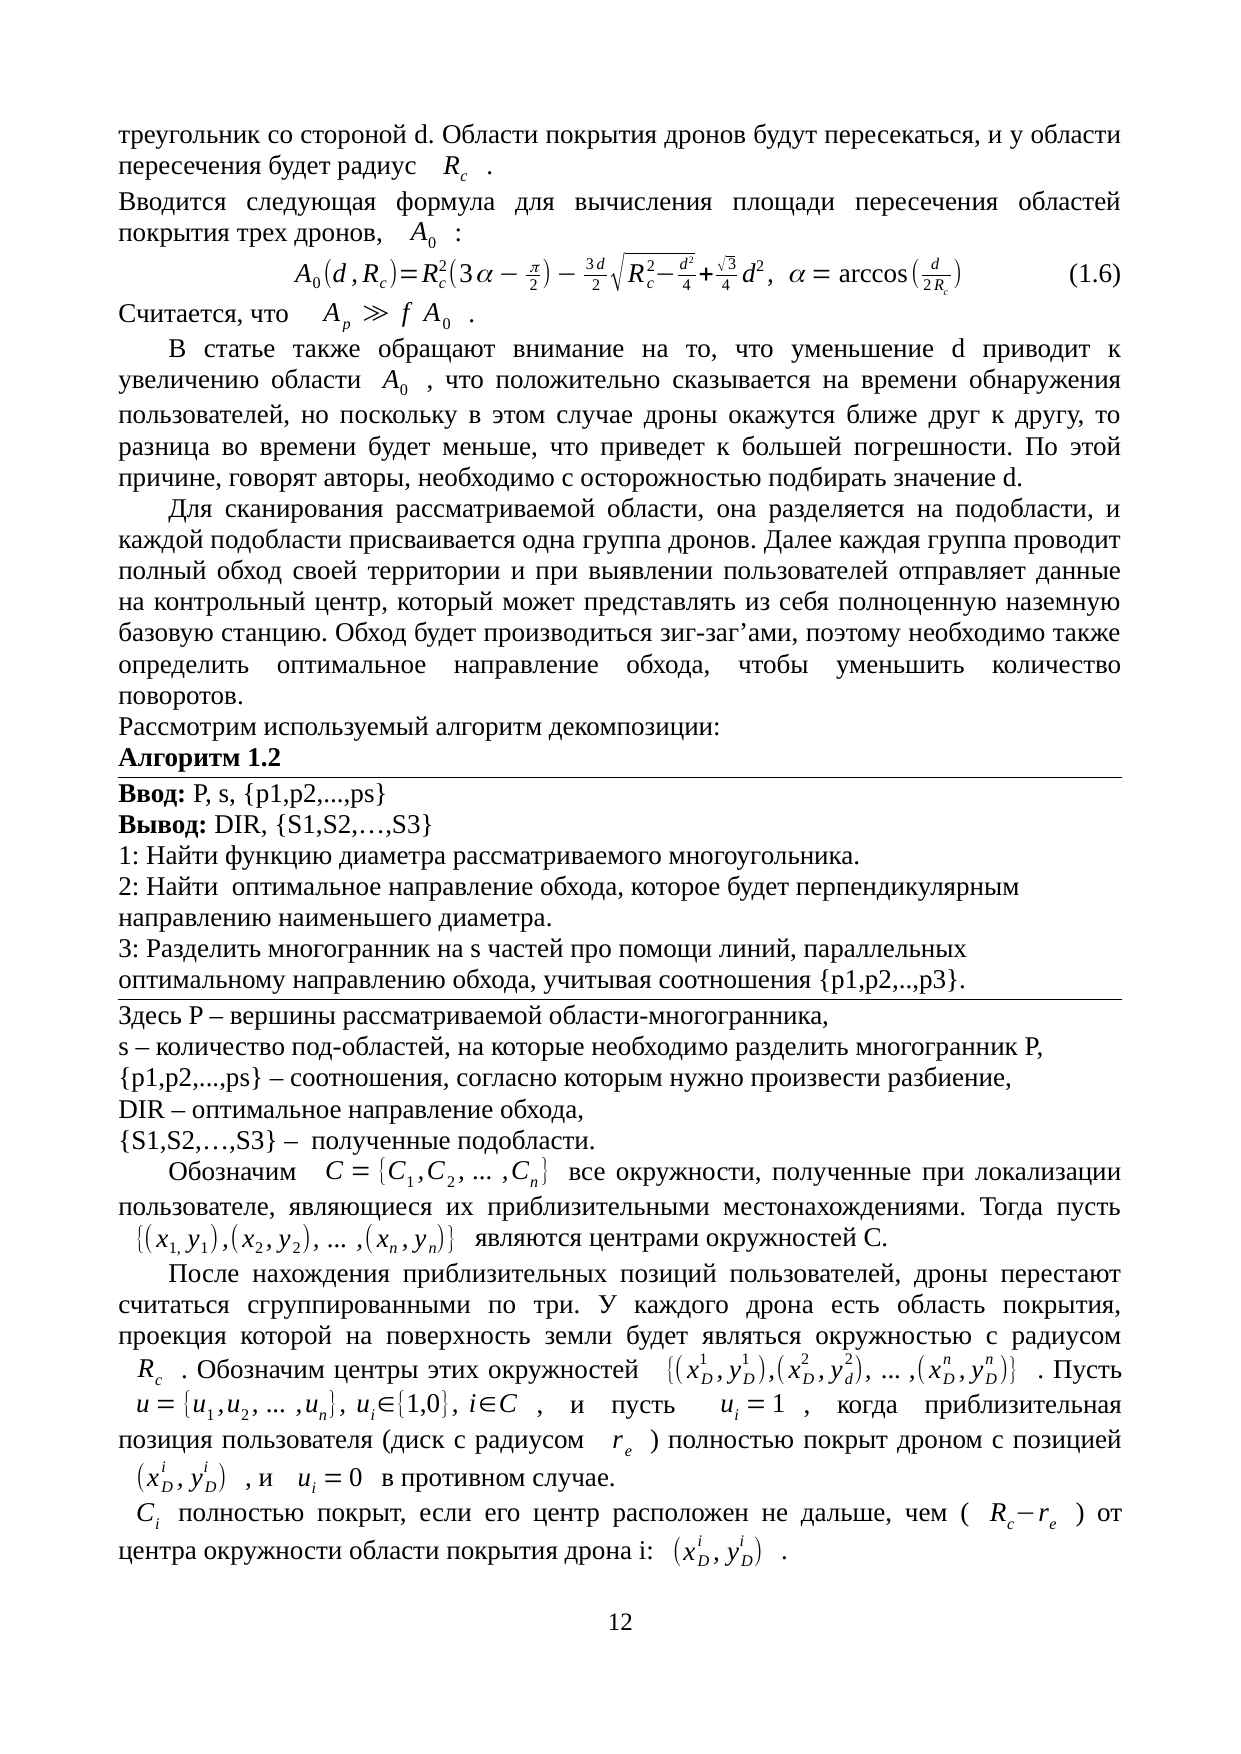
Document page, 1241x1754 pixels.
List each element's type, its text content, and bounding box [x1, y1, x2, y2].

text {S1,S2,…,S3} – полученные подобласти. [118, 1124, 1122, 1155]
text Алгоритм 1.2 [118, 741, 1122, 777]
text 3: Разделить многогранник на s частей про помощи линий, параллельных оптимальному направлению обхода, учитывая соотношения {p1,p2,..,p3}. [118, 932, 1122, 999]
text полностью покрыт, если его центр расположен не дальше, чем () от центра окружности области покрытия дрона i:. [118, 1497, 1122, 1570]
text Вводится следующая формула для вычисления площади пересечения областей покрытия трех дронов, : [118, 184, 1122, 251]
text треугольник со стороной d. Области покрытия дронов будут пересекаться, и у области пересечения будет радиус . [118, 118, 1122, 184]
text 2: Найти оптимальное направление обхода, которое будет перпендикулярным направлению наименьшего диаметра. [118, 870, 1122, 932]
text s – количество под-областей, на которые необходимо разделить многогранник P, [118, 1030, 1122, 1062]
text (1.6) [118, 251, 1122, 297]
text В статье также обращают внимание на то, что уменьшение d приводит к увеличению области, что положительно сказывается на времени обнаружения пользователей, но поскольку в этом случае дроны окажутся ближе друг к другу, то разница во времени будет меньше, что приведет к большей погрешности. По этой причине, говорят авторы, необходимо с осторожностью подбирать значение d. [118, 332, 1122, 492]
text Здесь P – вершины рассматриваемой области-многогранника, [118, 1000, 1122, 1030]
text Рассмотрим используемый алгоритм декомпозиции: [118, 710, 1122, 741]
text Считается, что . [118, 297, 1122, 332]
text 1: Найти функцию диаметра рассматриваемого многоугольника. [118, 839, 1122, 870]
text Вывод: DIR, {S1,S2,…,S3} [118, 808, 1122, 839]
text После нахождения приблизительных позиций пользователей, дроны перестают считаться сгруппированными по три. У каждого дрона есть область покрытия, проекция которой на поверхность земли будет являться окружностью с радиусом . Обозначим центры этих окружностей . Пусть , и пусть , когда приблизительная позиция пользователя (диск с радиусом ) полностью покрыт дроном с позицией , и в противном случае. [118, 1257, 1122, 1497]
text Для сканирования рассматриваемой области, она разделяется на подобласти, и каждой подобласти присваивается одна группа дронов. Далее каждая группа проводит полный обход своей территории и при выявлении пользователей отправляет данные на контрольный центр, который может представлять из себя полноценную наземную базовую станцию. Обход будет производиться зиг-заг’ами, поэтому необходимо также определить оптимальное направление обхода, чтобы уменьшить количество поворотов. [118, 492, 1122, 710]
text {p1,p2,...,ps} – cоотношения, согласно которым нужно произвести разбиение, [118, 1062, 1122, 1093]
text Обозначим все окружности, полученные при локализации пользователе, являющиеся их приблизительными местонахождениями. Тогда пусть являются центрами окружностей С. [118, 1155, 1122, 1257]
text Ввод: P, s, {p1,p2,...,ps} [118, 778, 1122, 808]
text DIR – оптимальное направление обхода, [118, 1093, 1122, 1124]
